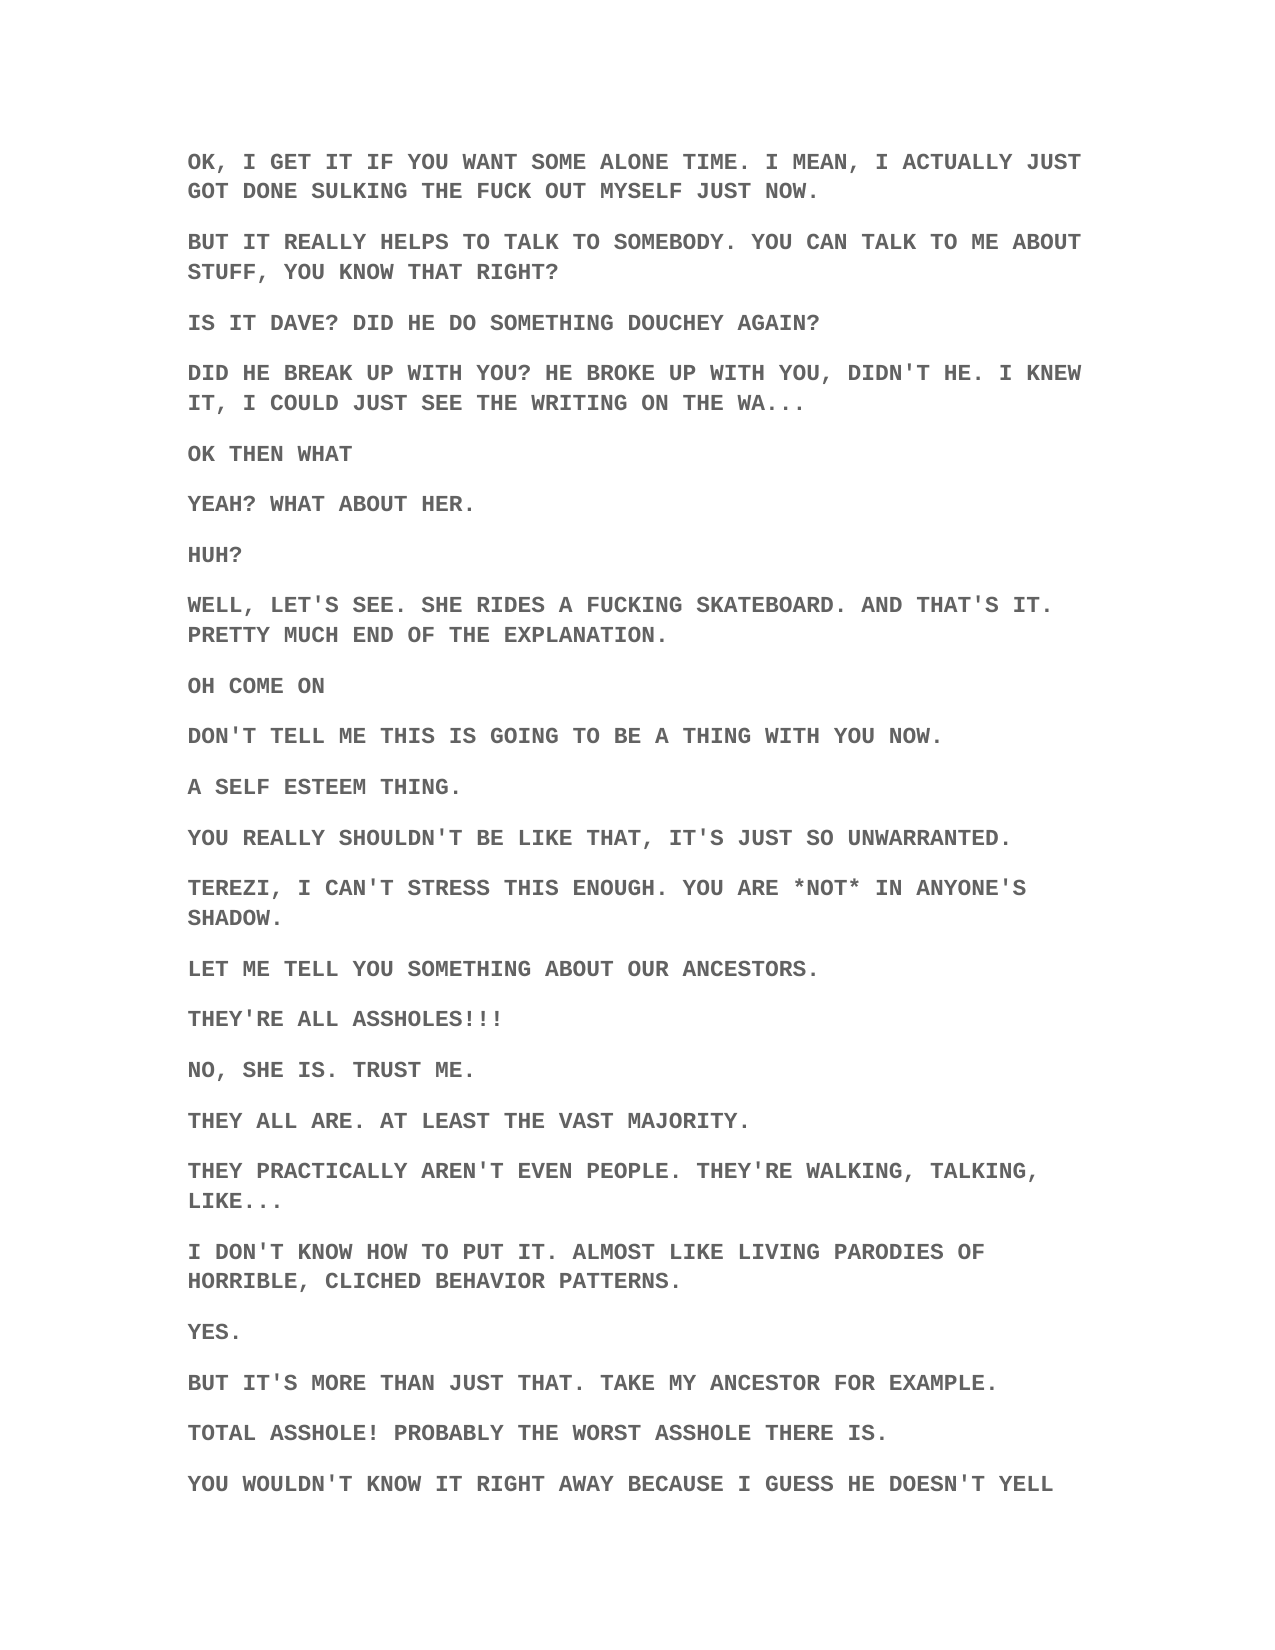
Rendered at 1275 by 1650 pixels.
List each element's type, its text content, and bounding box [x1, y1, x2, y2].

text DID HE BREAK UP WITH YOU? HE BROKE UP WITH YOU, DIDN'T HE. I KNEW IT, I COULD JUST SEE THE WRITING ON THE WA... [187, 361, 1087, 417]
text TEREZI, I CAN'T STRESS THIS ENOUGH. YOU ARE *NOT* IN ANYONE'S SHADOW. [187, 877, 1087, 932]
text LET ME TELL YOU SOMETHING ABOUT OUR ANCESTORS. [187, 957, 1087, 983]
text BUT IT'S MORE THAN JUST THAT. TAKE MY ANCESTOR FOR EXAMPLE. [187, 1371, 1087, 1397]
text WELL, LET'S SEE. SHE RIDES A FUCKING SKATEBOARD. AND THAT'S IT. PRETTY MUCH END OF THE EXPLANATION. [187, 594, 1087, 649]
text OH COME ON [187, 674, 1087, 700]
text OK THEN WHAT [187, 442, 1087, 468]
text BUT IT REALLY HELPS TO TALK TO SOMEBODY. YOU CAN TALK TO ME ABOUT STUFF, YOU KNOW THAT RIGHT? [187, 230, 1087, 286]
text THEY PRACTICALLY AREN'T EVEN PEOPLE. THEY'RE WALKING, TALKING, LIKE... [187, 1159, 1087, 1215]
text NO, SHE IS. TRUST ME. [187, 1058, 1087, 1084]
text YES. [187, 1320, 1087, 1346]
text THEY'RE ALL ASSHOLES!!! [187, 1008, 1087, 1034]
text IS IT DAVE? DID HE DO SOMETHING DOUCHEY AGAIN? [187, 311, 1087, 337]
text YOU WOULDN'T KNOW IT RIGHT AWAY BECAUSE I GUESS HE DOESN'T YELL [187, 1472, 1087, 1498]
text OK, I GET IT IF YOU WANT SOME ALONE TIME. I MEAN, I ACTUALLY JUST GOT DONE SULKING THE FUCK OUT MYSELF JUST NOW. [187, 150, 1087, 206]
text A SELF ESTEEM THING. [187, 775, 1087, 801]
text I DON'T KNOW HOW TO PUT IT. ALMOST LIKE LIVING PARODIES OF HORRIBLE, CLICHED BEHAVIOR PATTERNS. [187, 1240, 1087, 1296]
text YEAH? WHAT ABOUT HER. [187, 492, 1087, 518]
text DON'T TELL ME THIS IS GOING TO BE A THING WITH YOU NOW. [187, 725, 1087, 751]
text TOTAL ASSHOLE! PROBABLY THE WORST ASSHOLE THERE IS. [187, 1422, 1087, 1448]
text YOU REALLY SHOULDN'T BE LIKE THAT, IT'S JUST SO UNWARRANTED. [187, 826, 1087, 852]
text HUH? [187, 543, 1087, 569]
text THEY ALL ARE. AT LEAST THE VAST MAJORITY. [187, 1109, 1087, 1135]
